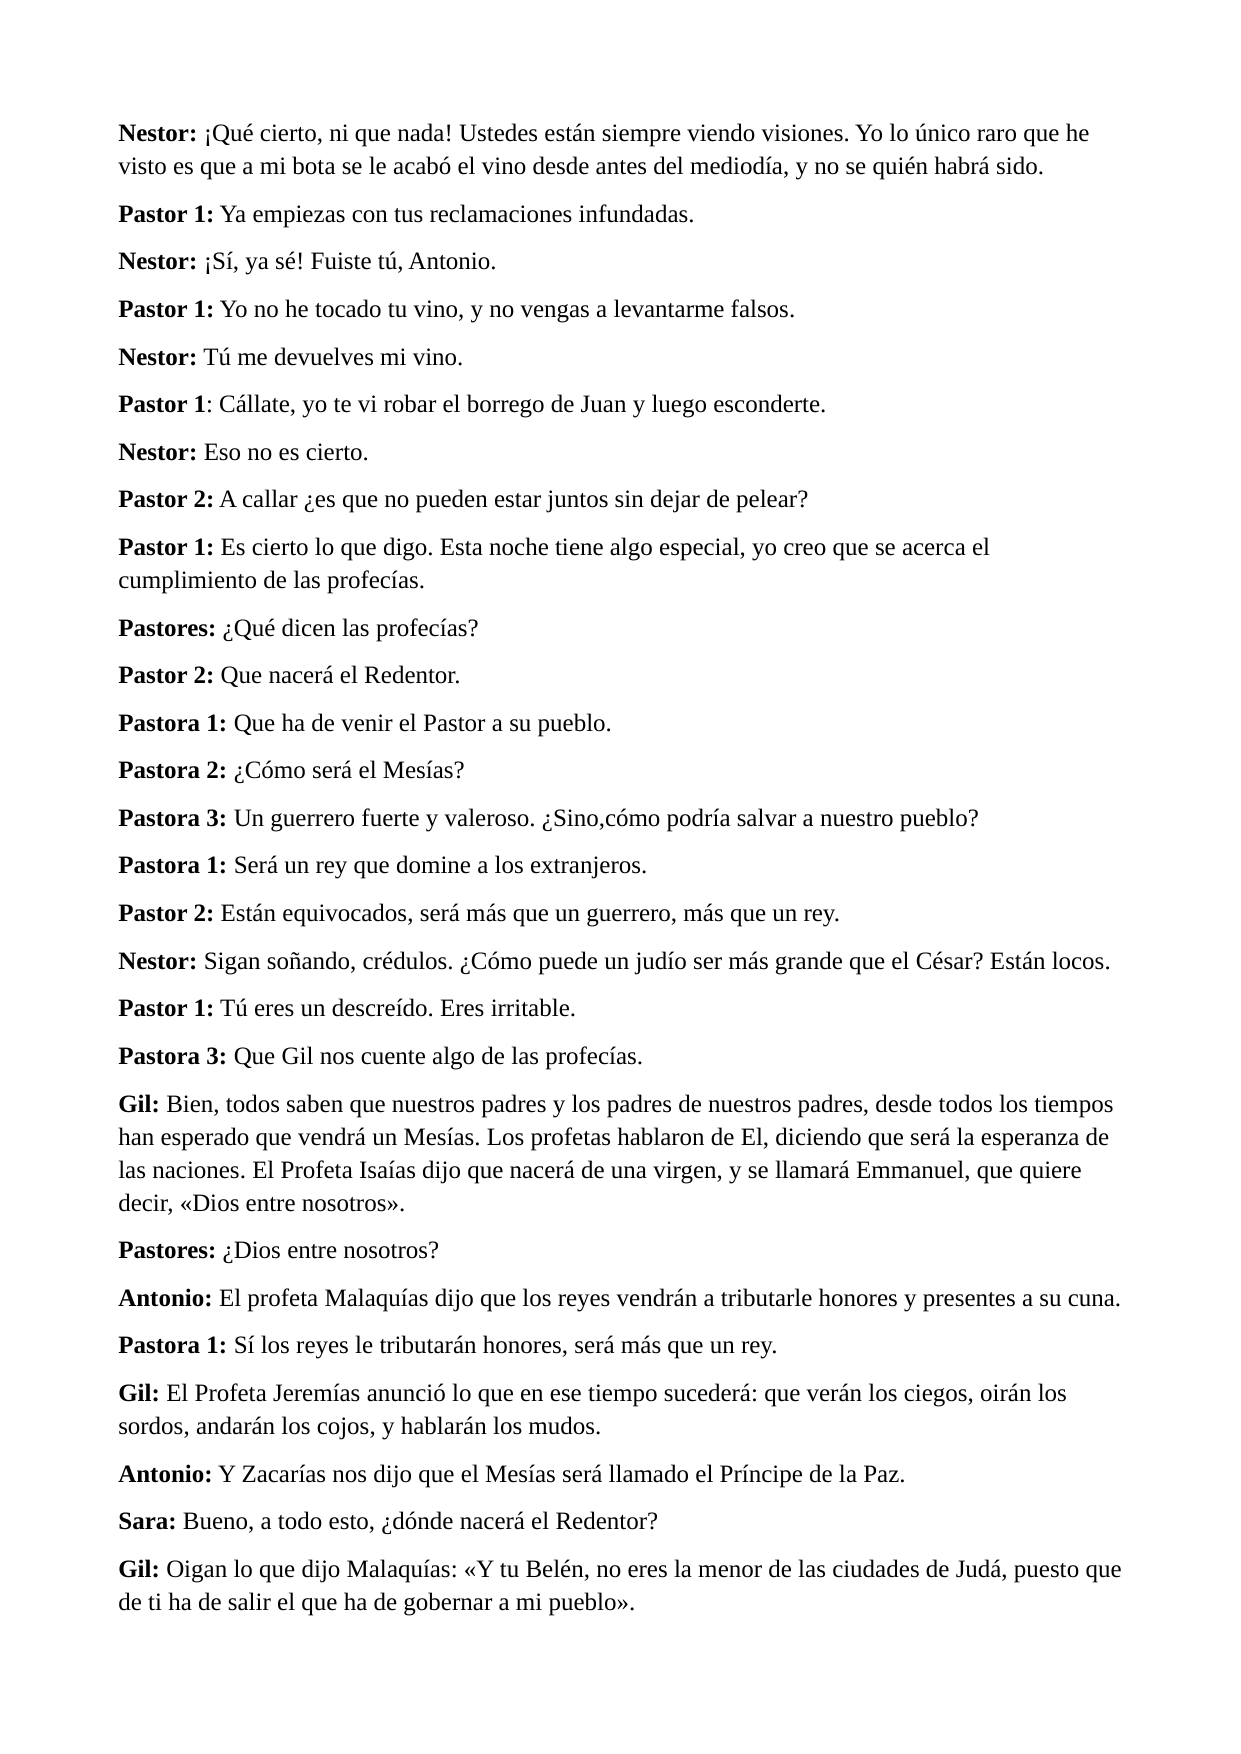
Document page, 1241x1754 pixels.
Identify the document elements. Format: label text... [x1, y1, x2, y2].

text Pastores: ¿Dios entre nosotros? [118, 1235, 1122, 1264]
text Pastor 1: Yo no he tocado tu vino, y no vengas a levantarme falsos. [118, 294, 1122, 323]
text Pastora 2: ¿Cómo será el Mesías? [118, 755, 1122, 784]
text Nestor: Sigan soñando, crédulos. ¿Cómo puede un judío ser más grande que el César? Están locos. [118, 946, 1122, 974]
text Gil: Bien, todos saben que nuestros padres y los padres de nuestros padres, desde todos los tiempos han esperado que vendrá un Mesías. Los profetas hablaron de El, diciendo que será la esperanza de las naciones. El Profeta Isaías dijo que nacerá de una virgen, y se llamará Emmanuel, que quiere decir, «Dios entre nosotros». [118, 1089, 1122, 1216]
text Pastor 2: A callar ¿es que no pueden estar juntos sin dejar de pelear? [118, 484, 1122, 513]
text Pastora 1: Sí los reyes le tributarán honores, será más que un rey. [118, 1331, 1122, 1359]
text Pastores: ¿Qué dicen las profecías? [118, 613, 1122, 641]
text Pastor 1: Es cierto lo que digo. Esta noche tiene algo especial, yo creo que se acerca el cumplimiento de las profecías. [118, 532, 1122, 594]
text Nestor: ¡Qué cierto, ni que nada! Ustedes están siempre viendo visiones. Yo lo único raro que he visto es que a mi bota se le acabó el vino desde antes del mediodía, y no se quién habrá sido. [118, 118, 1122, 180]
text Pastora 3: Un guerrero fuerte y valeroso. ¿Sino,cómo podría salvar a nuestro pueblo? [118, 803, 1122, 832]
text Gil: El Profeta Jeremías anunció lo que en ese tiempo sucederá: que verán los ciegos, oirán los sordos, andarán los cojos, y hablarán los mudos. [118, 1378, 1122, 1440]
text Antonio: El profeta Malaquías dijo que los reyes vendrán a tributarle honores y presentes a su cuna. [118, 1283, 1122, 1312]
text Pastor 2: Que nacerá el Redentor. [118, 660, 1122, 689]
text Pastora 1: Será un rey que domine a los extranjeros. [118, 851, 1122, 879]
text Pastor 1: Cállate, yo te vi robar el borrego de Juan y luego esconderte. [118, 389, 1122, 418]
text Nestor: Tú me devuelves mi vino. [118, 342, 1122, 370]
text Gil: Oigan lo que dijo Malaquías: «Y tu Belén, no eres la menor de las ciudades de Judá, puesto que de ti ha de salir el que ha de gobernar a mi pueblo». [118, 1554, 1122, 1616]
text Pastor 2: Están equivocados, será más que un guerrero, más que un rey. [118, 898, 1122, 927]
text Pastora 1: Que ha de venir el Pastor a su pueblo. [118, 708, 1122, 737]
text Nestor: ¡Sí, ya sé! Fuiste tú, Antonio. [118, 246, 1122, 275]
text Pastora 3: Que Gil nos cuente algo de las profecías. [118, 1041, 1122, 1070]
text Nestor: Eso no es cierto. [118, 437, 1122, 466]
text Pastor 1: Ya empiezas con tus reclamaciones infundadas. [118, 199, 1122, 227]
text Pastor 1: Tú eres un descreído. Eres irritable. [118, 993, 1122, 1022]
text Antonio: Y Zacarías nos dijo que el Mesías será llamado el Príncipe de la Paz. [118, 1459, 1122, 1487]
text Sara: Bueno, a todo esto, ¿dónde nacerá el Redentor? [118, 1506, 1122, 1535]
